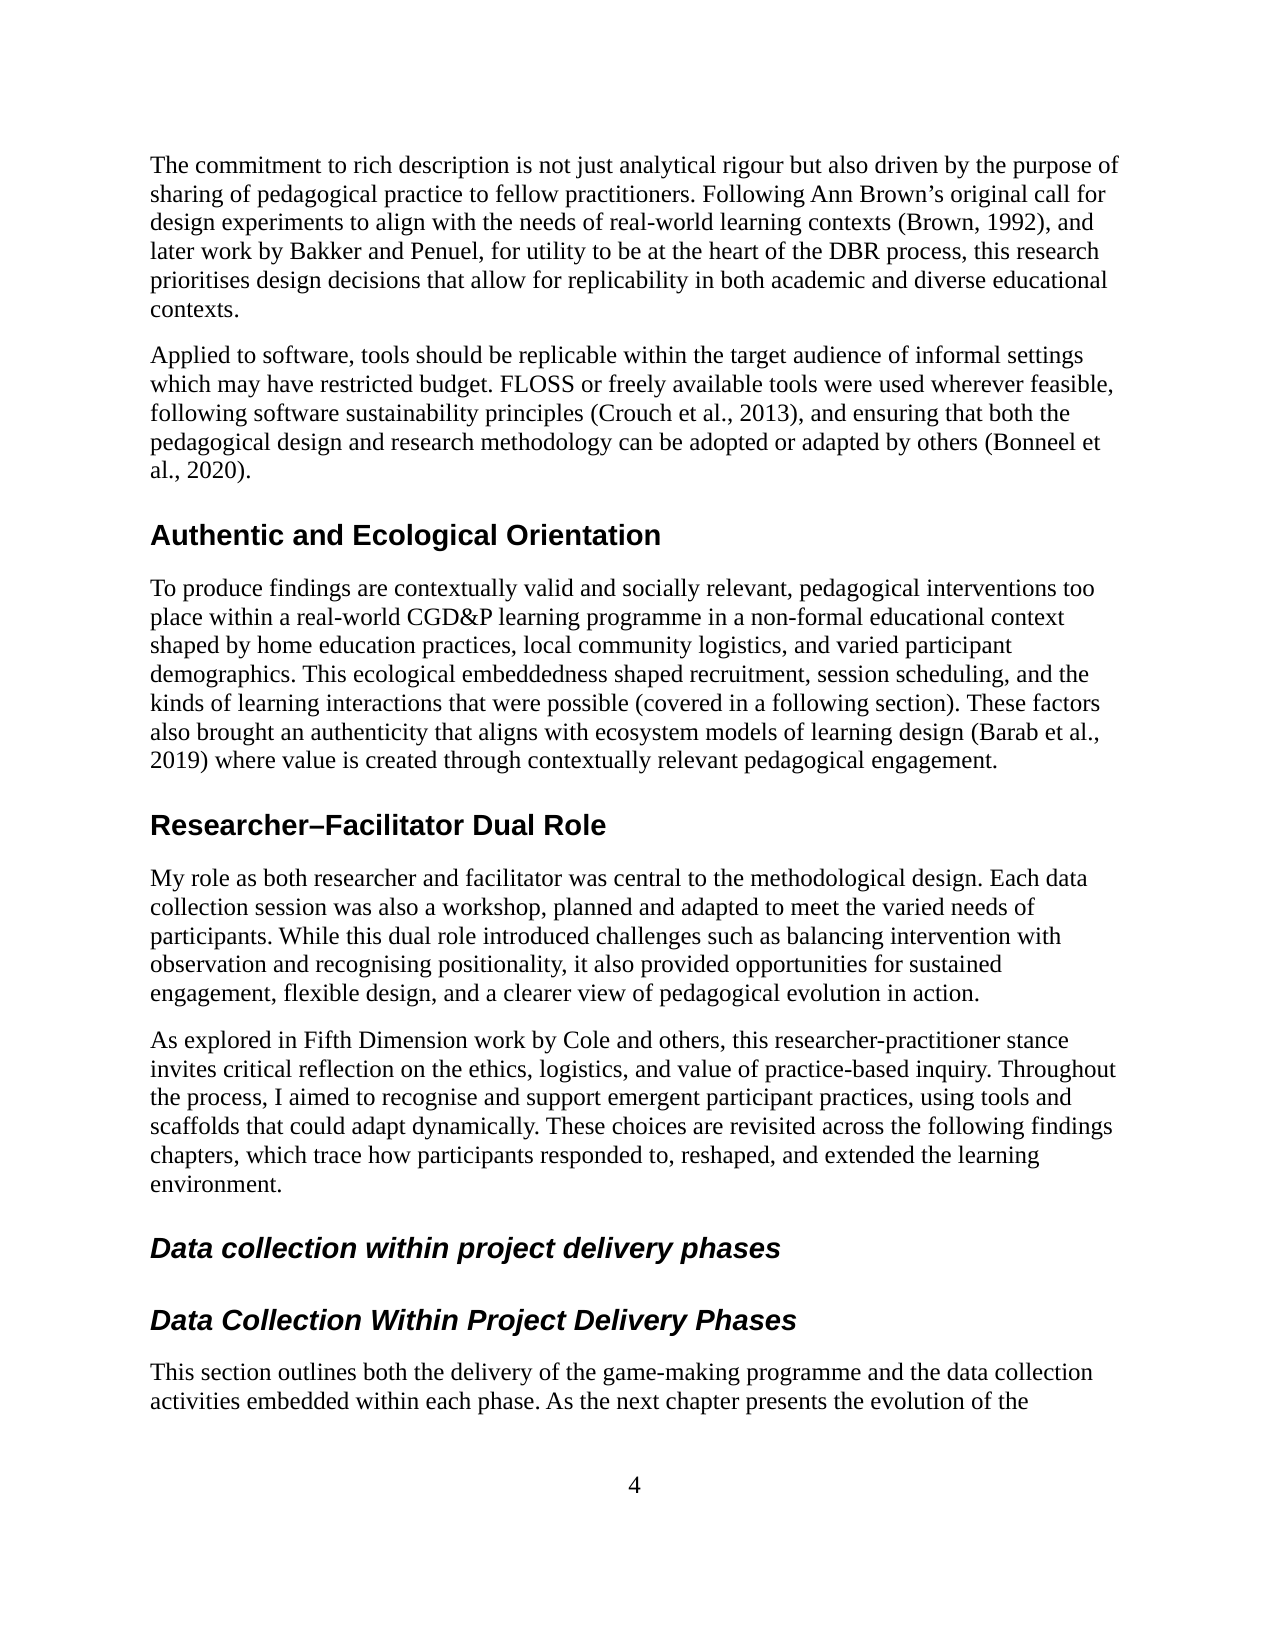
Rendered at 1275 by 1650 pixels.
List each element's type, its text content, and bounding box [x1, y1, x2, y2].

text Applied to software, tools should be replicable within the target audience of informal settings which may have restricted budget. FLOSS or freely available tools were used wherever feasible, following software sustainability principles (Crouch et al., 2013), and ensuring that both the pedagogical design and research methodology can be adopted or adapted by others (Bonneel et al., 2020). [150, 340, 1125, 484]
subtitle Authentic and Ecological Orientation [150, 518, 1125, 552]
text This section outlines both the delivery of the game-making programme and the data collection activities embedded within each phase. As the next chapter presents the evolution of the [150, 1357, 1125, 1415]
subtitle Data Collection Within Project Delivery Phases [150, 1302, 1125, 1336]
subtitle Data collection within project delivery phases [150, 1231, 1125, 1265]
text My role as both researcher and facilitator was central to the methodological design. Each data collection session was also a workshop, planned and adapted to meet the varied needs of participants. While this dual role introduced challenges such as balancing intervention with observation and recognising positionality, it also provided opportunities for sustained engagement, flexible design, and a clearer view of pedagogical evolution in action. [150, 863, 1125, 1007]
subtitle Researcher–Facilitator Dual Role [150, 808, 1125, 842]
text The commitment to rich description is not just analytical rigour but also driven by the purpose of sharing of pedagogical practice to fellow practitioners. Following Ann Brown’s original call for design experiments to align with the needs of real-world learning contexts (Brown, 1992), and later work by Bakker and Penuel, for utility to be at the heart of the DBR process, this research prioritises design decisions that allow for replicability in both academic and diverse educational contexts. [150, 150, 1125, 322]
text To produce findings are contextually valid and socially relevant, pedagogical interventions too place within a real-world CGD&P learning programme in a non-formal educational context shaped by home education practices, local community logistics, and varied participant demographics. This ecological embeddedness shaped recruitment, session scheduling, and the kinds of learning interactions that were possible (covered in a following section). These factors also brought an authenticity that aligns with ecosystem models of learning design (Barab et al., 2019) where value is created through contextually relevant pedagogical engagement. [150, 573, 1125, 774]
text As explored in Fifth Dimension work by Cole and others, this researcher-practitioner stance invites critical reflection on the ethics, logistics, and value of practice-based inquiry. Throughout the process, I aimed to recognise and support emergent participant practices, using tools and scaffolds that could adapt dynamically. These choices are revisited across the following findings chapters, which trace how participants responded to, reshaped, and extended the learning environment. [150, 1025, 1125, 1197]
